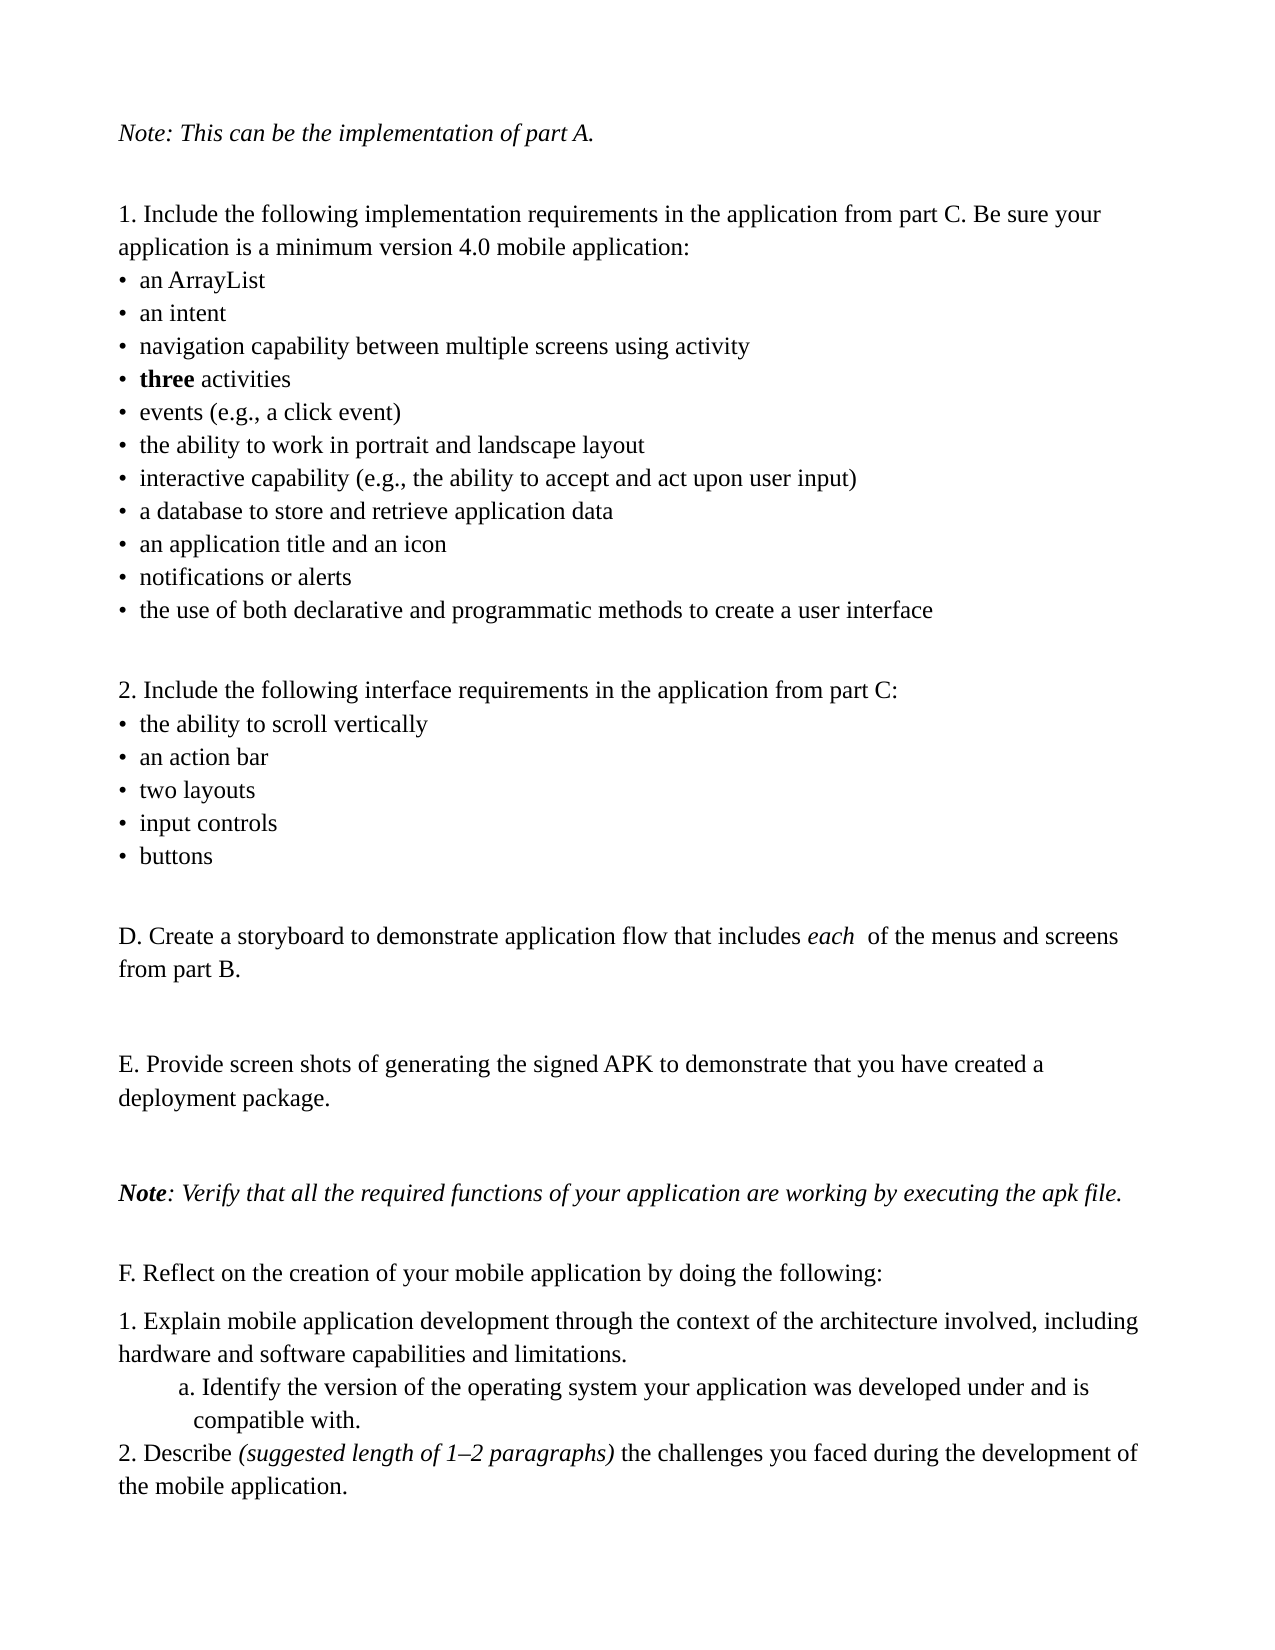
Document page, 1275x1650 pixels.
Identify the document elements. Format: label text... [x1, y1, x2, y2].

text 1. Explain mobile application development through the context of the architecture involved, including hardware and software capabilities and limitations. [118, 1306, 1157, 1368]
text • an intent [118, 298, 1157, 327]
text E. Provide screen shots of generating the signed APK to demonstrate that you have created a deployment package. [118, 1049, 1157, 1111]
text • three activities [118, 364, 1157, 393]
text • notifications or alerts [118, 562, 1157, 591]
text • the ability to scroll vertically [118, 709, 1157, 737]
text • an ArrayList [118, 265, 1157, 293]
text • an action bar [118, 742, 1157, 770]
text • the ability to work in portrait and landscape layout [118, 430, 1157, 459]
text • events (e.g., a click event) [118, 397, 1157, 426]
text • buttons [118, 841, 1157, 869]
text Note: Verify that all the required functions of your application are working by executing the apk file. [118, 1178, 1157, 1207]
text 1. Include the following implementation requirements in the application from part C. Be sure your application is a minimum version 4.0 mobile application: [118, 199, 1157, 261]
text Note: This can be the implementation of part A. [118, 118, 1157, 147]
text • interactive capability (e.g., the ability to accept and act upon user input) [118, 463, 1157, 492]
text 2. Describe (suggested length of 1–2 paragraphs) the challenges you faced during the development of the mobile application. [118, 1438, 1157, 1500]
text • the use of both declarative and programmatic methods to create a user interface [118, 595, 1157, 624]
text a. Identify the version of the operating system your application was developed under and is compatible with. [178, 1372, 1157, 1434]
text • two layouts [118, 775, 1157, 803]
text • navigation capability between multiple screens using activity [118, 331, 1157, 359]
text F. Reflect on the creation of your mobile application by doing the following: [118, 1258, 1157, 1287]
text D. Create a storyboard to demonstrate application flow that includes each of the menus and screens from part B. [118, 921, 1157, 983]
text • input controls [118, 808, 1157, 836]
text • a database to store and retrieve application data [118, 496, 1157, 525]
text 2. Include the following interface requirements in the application from part C: [118, 676, 1157, 704]
text • an application title and an icon [118, 529, 1157, 558]
